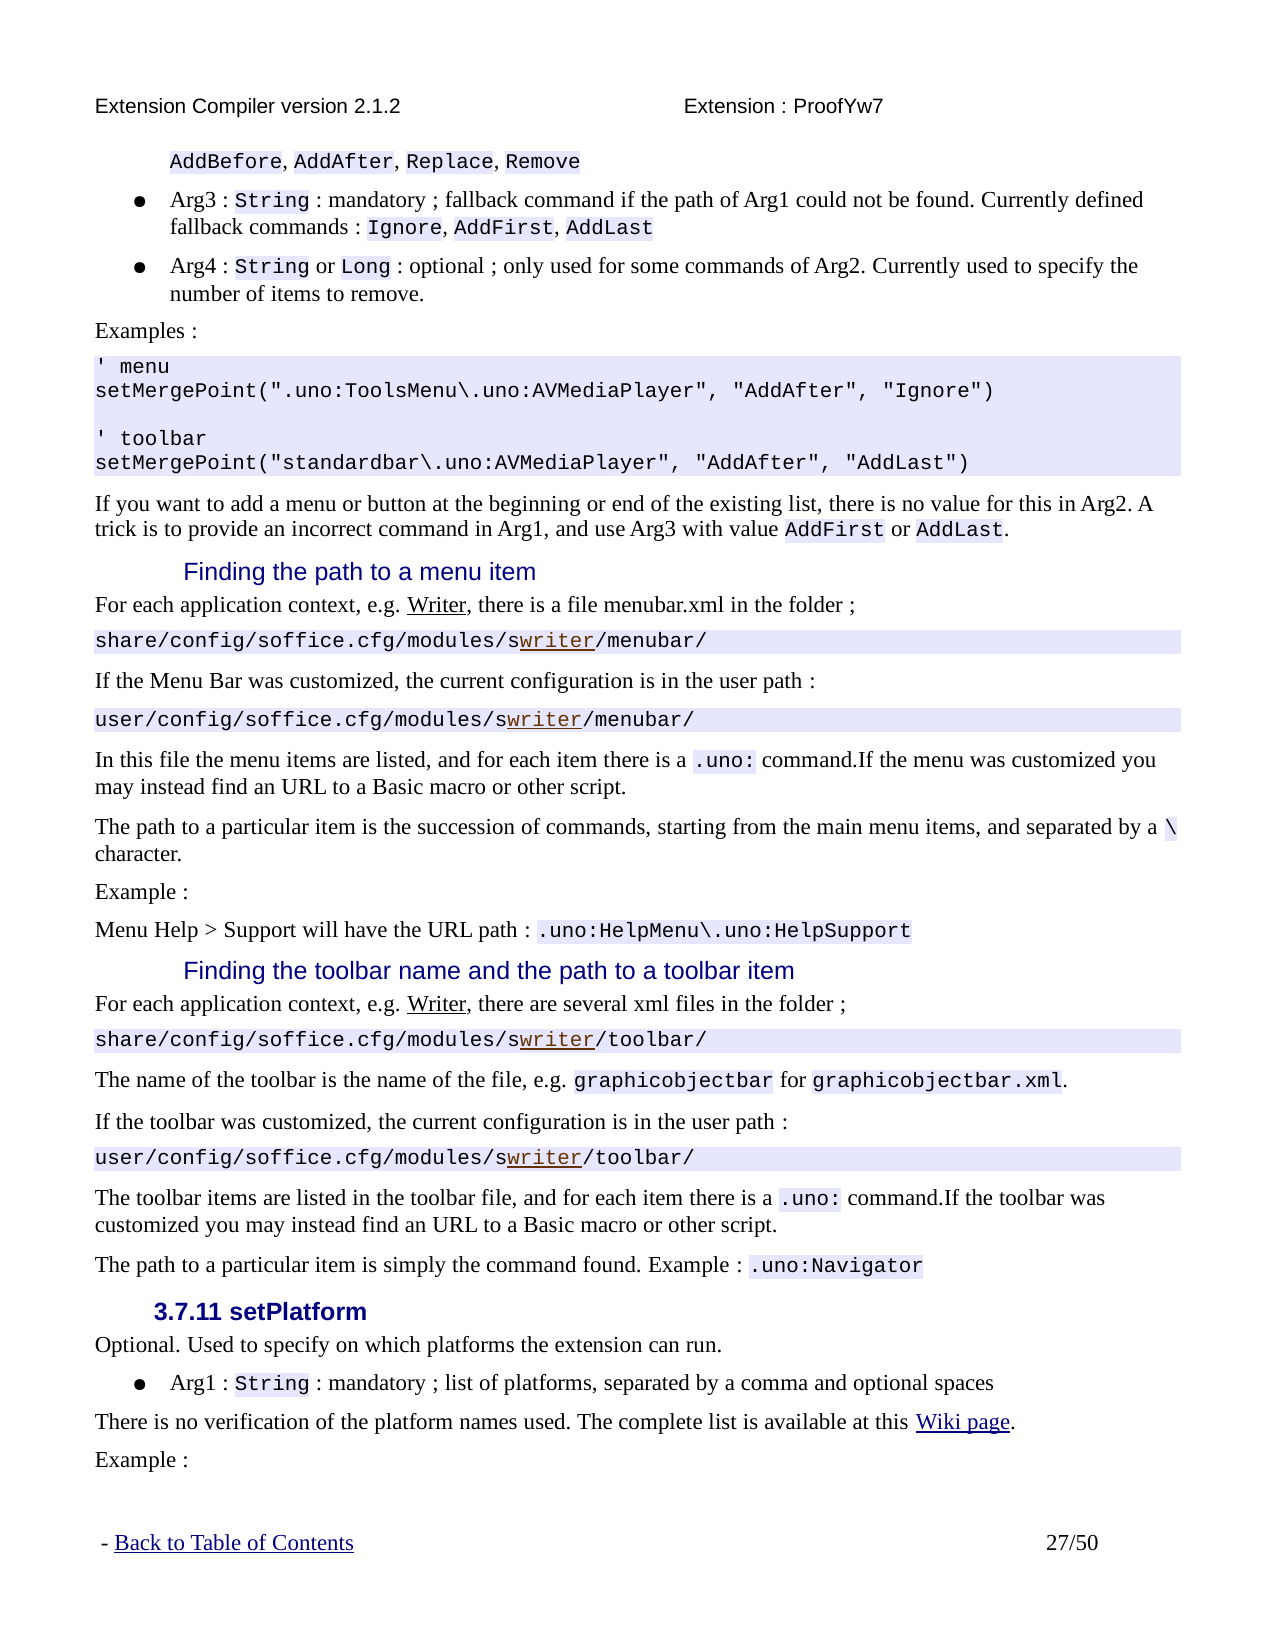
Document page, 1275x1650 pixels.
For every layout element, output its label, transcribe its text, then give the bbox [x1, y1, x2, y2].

text ' menu [94, 356, 1181, 380]
text For each application context, e.g. Writer, there is a file menubar.xml in the folder ; [94, 592, 1181, 617]
subtitle Finding the path to a menu item [183, 558, 1181, 586]
text share/config/soffice.cfg/modules/swriter/menubar/ [594, 630, 1181, 654]
list AddBefore, AddAfter, Replace, Remove [132, 147, 1181, 174]
list Arg3 : String : mandatory ; fallback command if the path of Arg1 could not be found. Currently defined fallback commands : Ignore, AddFirst, AddLast [132, 187, 1181, 241]
text share/config/soffice.cfg/modules/swriter/toolbar/ [94, 1029, 520, 1053]
text The path to a particular item is the succession of commands, starting from the main menu items, and separated by a \ character. [94, 814, 1181, 867]
text Menu Help > Support will have the URL path : .uno:HelpMenu\.uno:HelpSupport [94, 917, 1181, 944]
text The toolbar items are listed in the toolbar file, and for each item there is a .uno: command.If the toolbar was customized you may instead find an URL to a Basic macro or other script. [94, 1185, 1181, 1238]
text share/config/soffice.cfg/modules/swriter/menubar/ [94, 630, 520, 654]
list Arg4 : String or Long : optional ; only used for some commands of Arg2. Currently used to specify the number of items to remove. [132, 253, 1181, 306]
text user/config/soffice.cfg/modules/swriter/toolbar/ [94, 1147, 507, 1171]
text The name of the toolbar is the name of the file, e.g. graphicobjectbar for graphicobjectbar.xml. [94, 1067, 1181, 1094]
text For each application context, e.g. Writer, there are several xml files in the folder ; [94, 991, 1181, 1016]
text ' toolbar [94, 428, 1181, 452]
text Example : [94, 1447, 1181, 1473]
text user/config/soffice.cfg/modules/swriter/menubar/ [94, 708, 1181, 732]
text setMergePoint(".uno:ToolsMenu\.uno:AVMediaPlayer", "AddAfter", "Ignore") [94, 380, 1181, 404]
text There is no verification of the platform names used. The complete list is available at this Wiki page. [94, 1409, 1181, 1435]
text The path to a particular item is simply the command found. Example : .uno:Navigator [94, 1252, 1181, 1279]
text If the toolbar was customized, the current configuration is in the user path : [94, 1109, 1181, 1134]
list Arg1 : String : mandatory ; list of platforms, separated by a comma and optional spaces [132, 1370, 1181, 1397]
text Examples : [94, 318, 1181, 344]
text user/config/soffice.cfg/modules/swriter/toolbar/ [582, 1147, 1181, 1171]
subtitle setPlatform [153, 1298, 1181, 1326]
text If you want to add a menu or button at the beginning or end of the existing list, there is no value for this in Arg2. A trick is to provide an incorrect command in Arg1, and use Arg3 with value AddFirst or AddLast. [94, 491, 1181, 543]
subtitle Finding the toolbar name and the path to a toolbar item [183, 957, 1181, 985]
text Optional. Used to specify on which platforms the extension can run. [94, 1332, 1181, 1357]
text If the Menu Bar was customized, the current configuration is in the user path : [94, 668, 1181, 694]
text setMergePoint("standardbar\.uno:AVMediaPlayer", "AddAfter", "AddLast") [94, 452, 1181, 476]
text Example : [94, 879, 1181, 905]
text share/config/soffice.cfg/modules/swriter/toolbar/ [594, 1029, 1181, 1053]
text In this file the menu items are listed, and for each item there is a .uno: command.If the menu was customized you may instead find an URL to a Basic macro or other script. [94, 747, 1181, 799]
